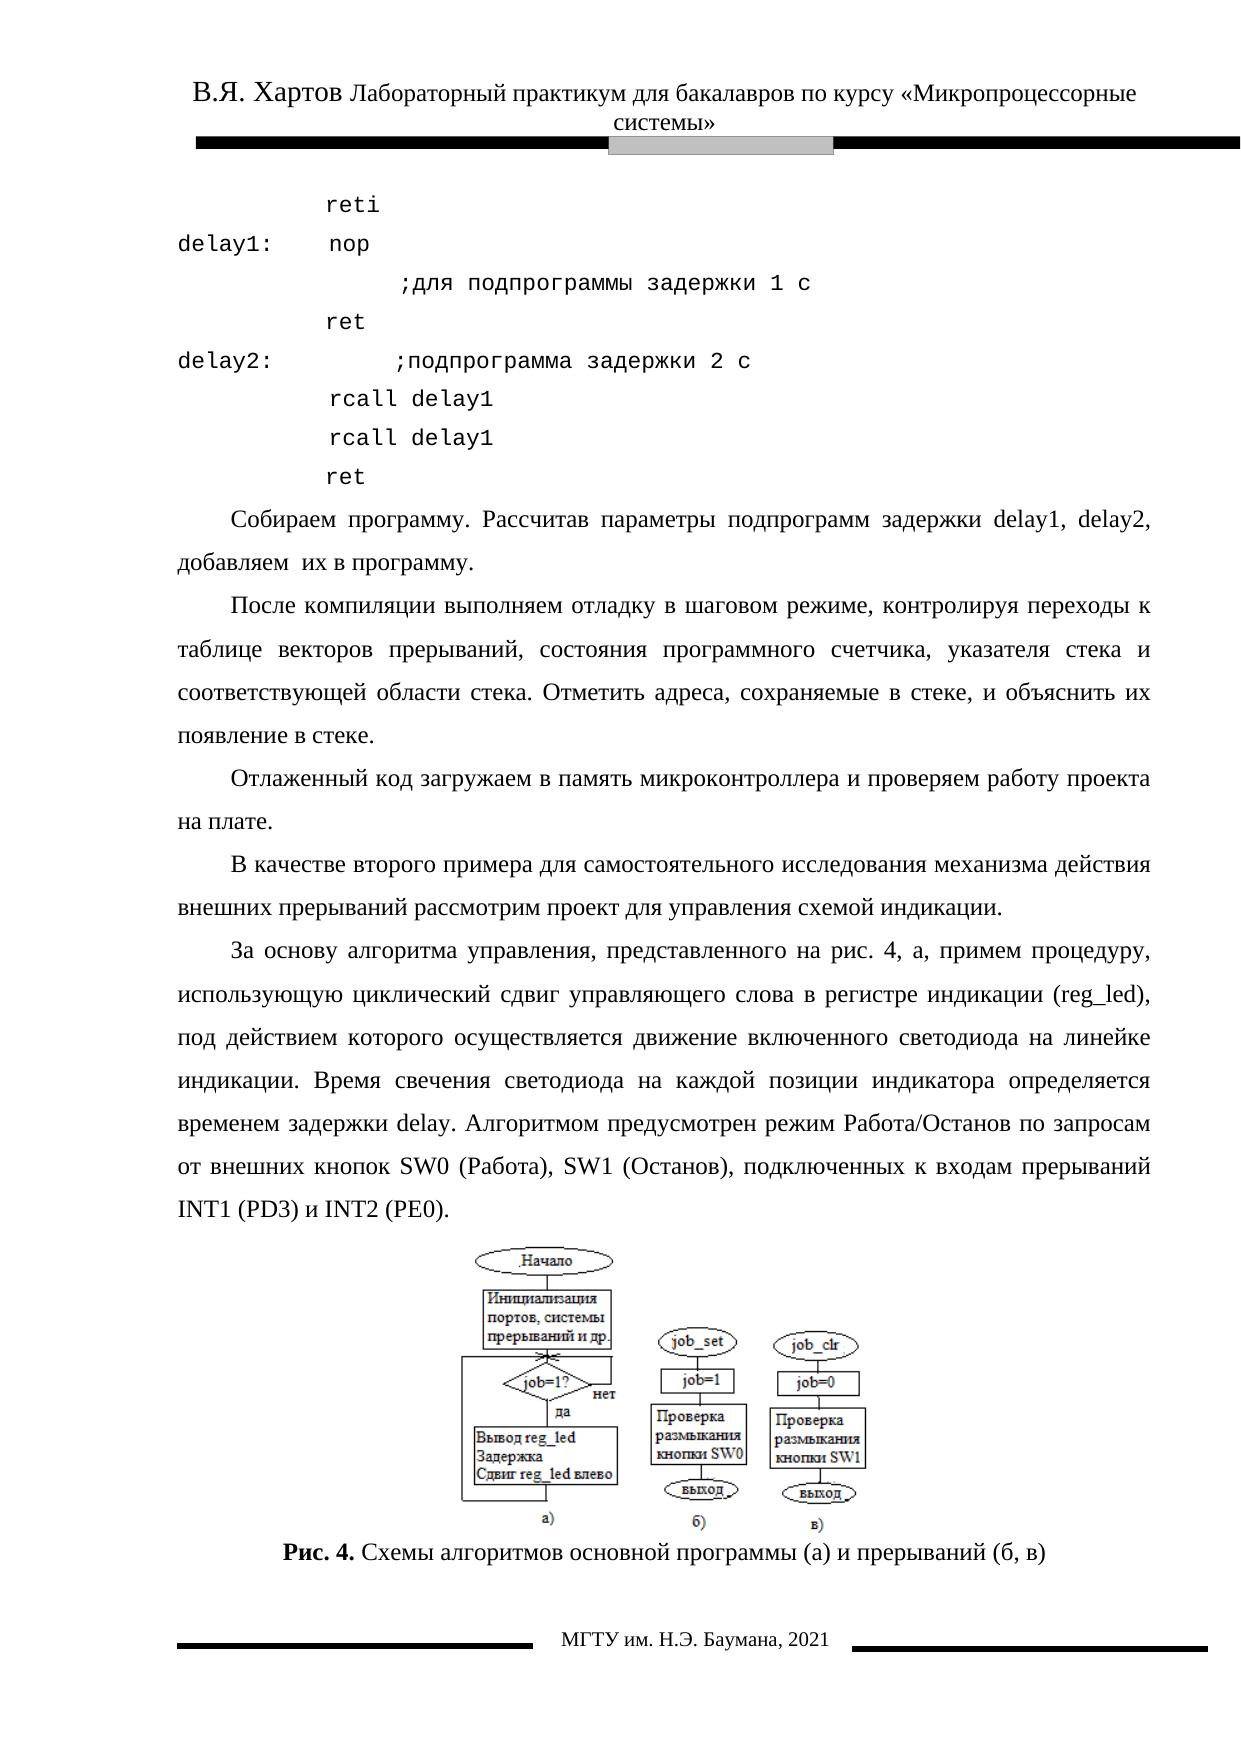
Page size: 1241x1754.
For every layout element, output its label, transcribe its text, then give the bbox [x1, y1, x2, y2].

text ret [251, 310, 1152, 336]
text ret [251, 466, 1152, 491]
text Собираем программу. Рассчитав параметры подпрограмм задержки delay1, delay2, добавляем их в программу. [177, 504, 1152, 576]
text После компиляции выполняем отладку в шаговом режиме, контролируя переходы к таблице векторов прерываний, состояния программного счетчика, указателя стека и соответствующей области стека. Отметить адреса, сохраняемые в стеке, и объяснить их появление в стеке. [177, 591, 1152, 749]
text Отлаженный код загружаем в память микроконтроллера и проверяем работу проекта на плате. [177, 763, 1152, 835]
text В качестве второго примера для самостоятельного исследования механизма действия внешних прерываний рассмотрим проект для управления схемой индикации. [177, 849, 1152, 921]
text delay2: ;подпрограмма задержки 2 c [177, 349, 1152, 375]
text delay1: nop [177, 232, 1152, 258]
text ;для подпрограммы задержки 1 c [325, 271, 1152, 297]
picture [454, 1237, 875, 1538]
text Рис. 4. Схемы алгоритмов основной программы (а) и прерываний (б, в) [177, 1537, 1152, 1566]
text reti [251, 193, 1152, 219]
text rcall delay1 [177, 388, 1152, 414]
text rcall delay1 [177, 427, 1152, 453]
text За основу алгоритма управления, представленного на рис. 4, а, примем процедуру, использующую циклический сдвиг управляющего слова в регистре индикации (reg_led), под действием которого осуществляется движение включенного светодиода на линейке индикации. Время свечения светодиода на каждой позиции индикатора определяется временем задержки delay. Алгоритмом предусмотрен режим Работа/Останов по запросам от внешних кнопок SW0 (Работа), SW1 (Останов), подключенных к входам прерываний INT1 (PD3) и INT2 (PE0). [177, 936, 1152, 1223]
